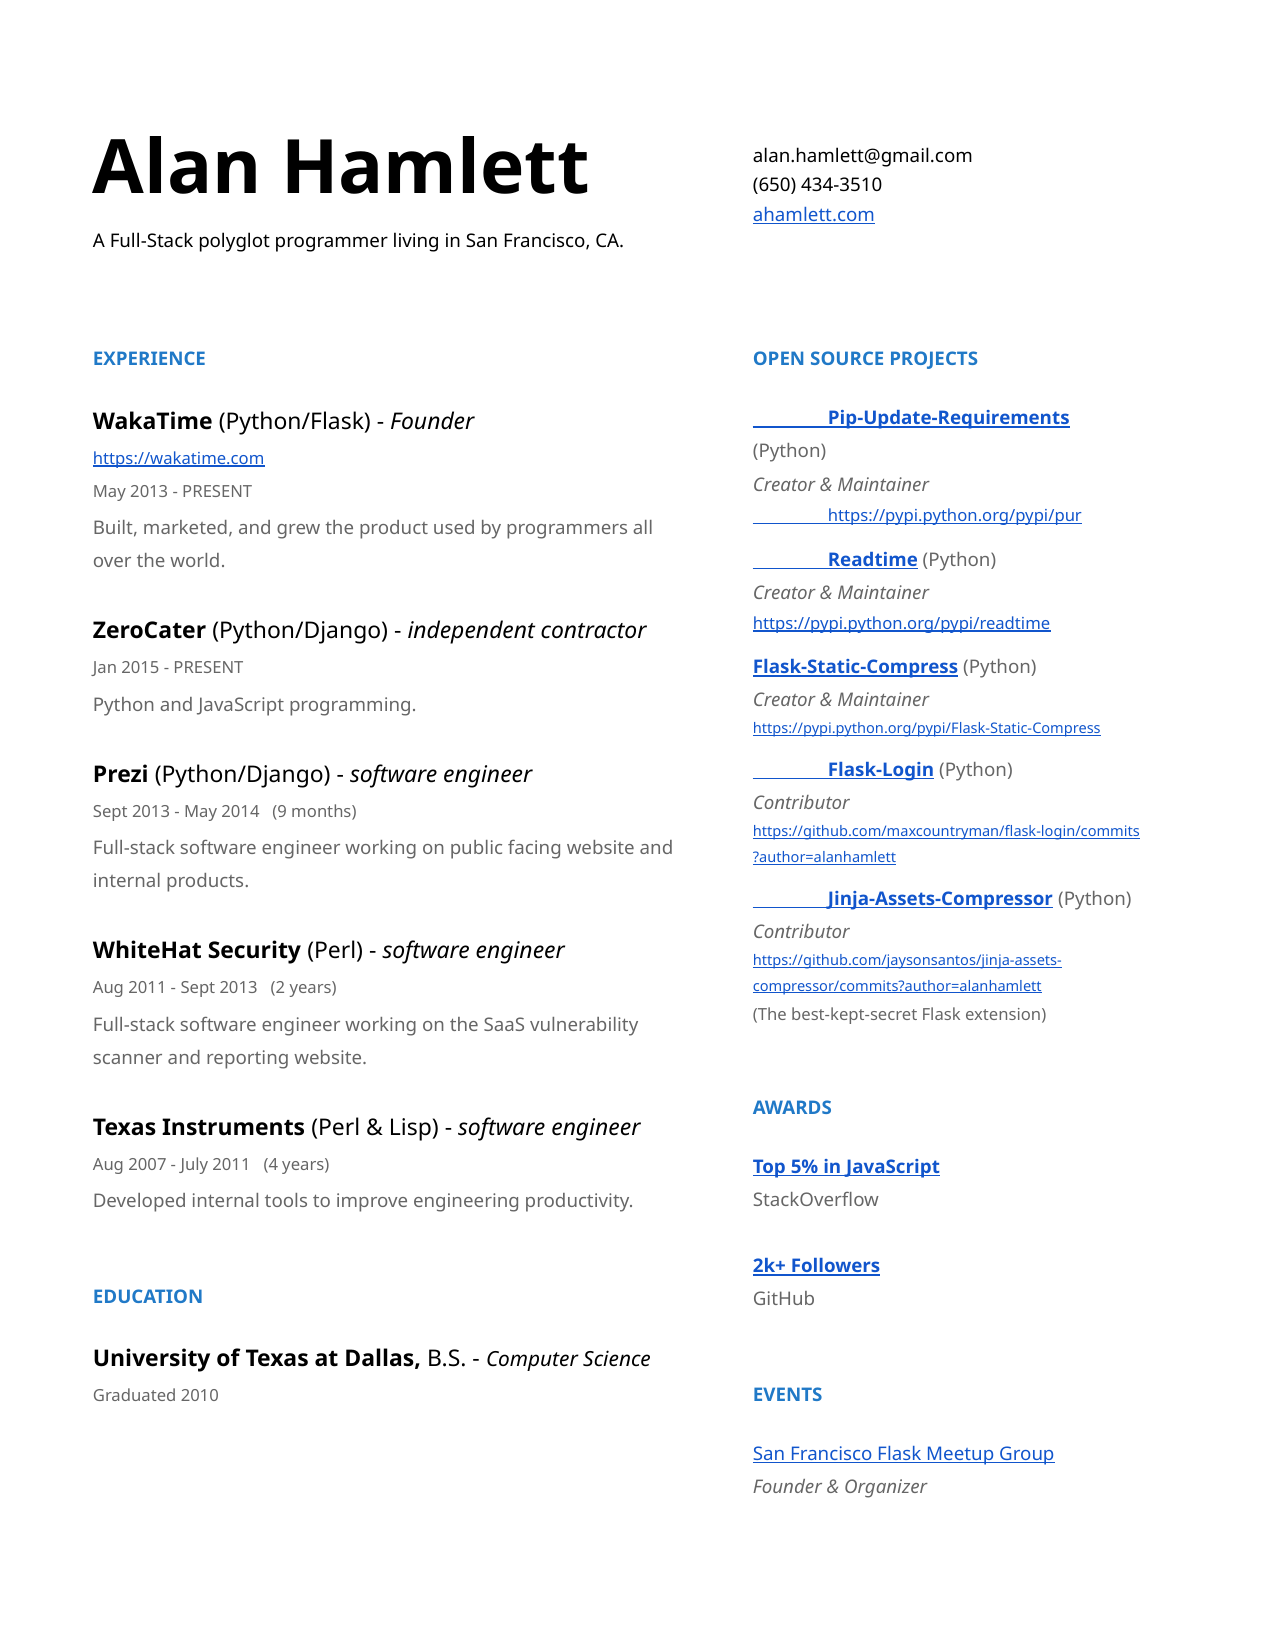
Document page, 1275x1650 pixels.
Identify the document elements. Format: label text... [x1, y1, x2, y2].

table_cell OPEN SOURCE PROJECTS Pip-Update-Requirements (Python) Creator & Maintainer https://pypi.python.org/pypi/pur Readtime (Python) Creator & Maintainer https://pypi.python.org/pypi/readtime Flask-Static-Compress (Python) Creator & Maintainer https://pypi.python.org/pypi/Flask-Static-Compress Flask-Login (Python) Contributor https://github.com/maxcountryman/flask-login/commits?author=alanhamlett Jinja-Assets-Compressor (Python) Contributor https://github.com/jaysonsantos/jinja-assets-compressor/commits?author=alanhamlett (The best-kept-secret Flask extension) AWARDS Top 5% in JavaScript StackOverflow 2k+ Followers GitHub EVENTS San Francisco Flask Meetup Group Founder & Organizer [738, 268, 1168, 1514]
table_header Alan Hamlett A Full-Stack polyglot programmer living in San Francisco, CA. [78, 98, 738, 268]
table_header alan.hamlett@gmail.com (650) 434-3510 ahamlett.com [738, 98, 1168, 268]
table_cell EXPERIENCE WakaTime (Python/Flask) - Founder https://wakatime.com May 2013 - PRESENT Built, marketed, and grew the product used by programmers all over the world. ZeroCater (Python/Django) - independent contractor Jan 2015 - PRESENT Python and JavaScript programming. Prezi (Python/Django) - software engineer Sept 2013 - May 2014 (9 months) Full-stack software engineer working on public facing website and internal products. WhiteHat Security (Perl) - software engineer Aug 2011 - Sept 2013 (2 years) Full-stack software engineer working on the SaaS vulnerability scanner and reporting website. Texas Instruments (Perl & Lisp) - software engineer Aug 2007 - July 2011 (4 years) Developed internal tools to improve engineering productivity. EDUCATION University of Texas at Dallas, B.S. - Computer Science Graduated 2010 [78, 268, 738, 1514]
